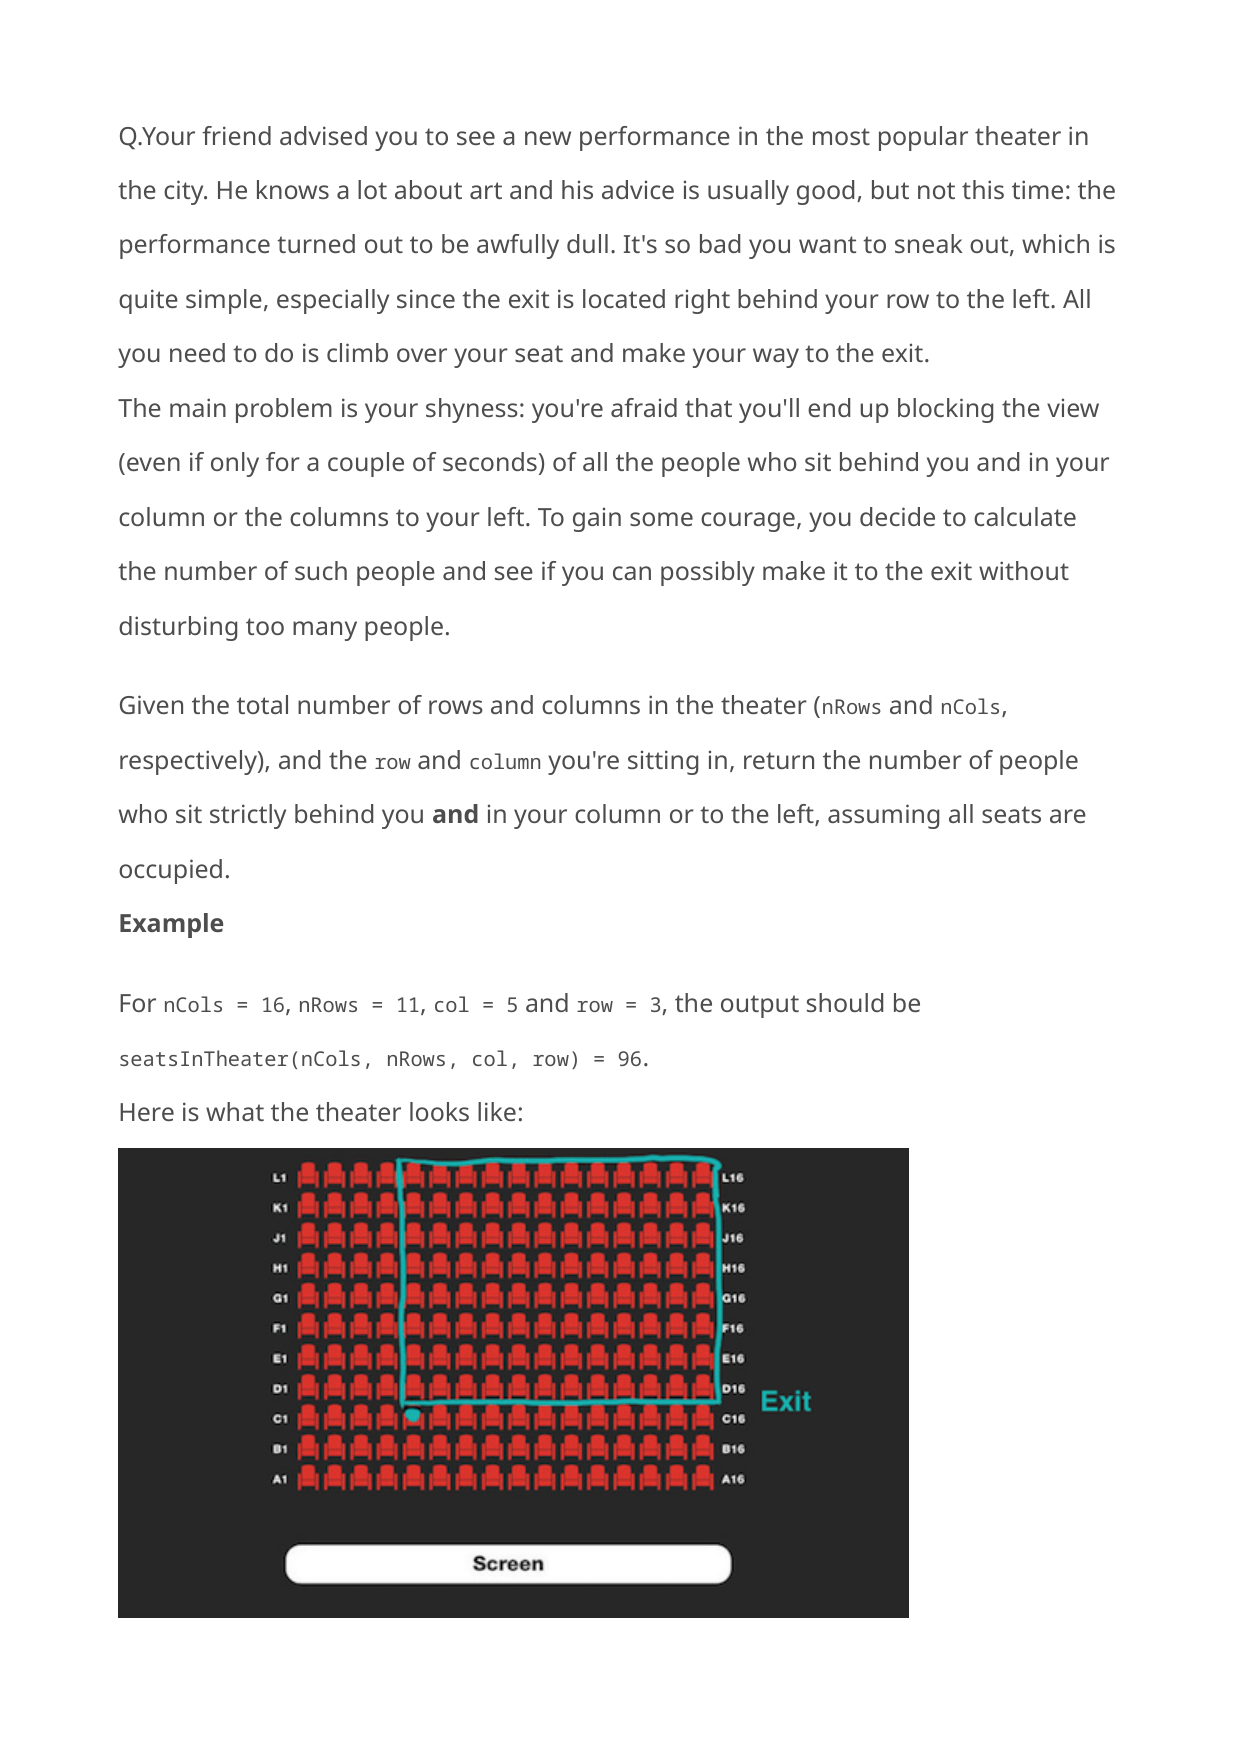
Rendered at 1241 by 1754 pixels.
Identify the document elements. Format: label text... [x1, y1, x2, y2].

text The main problem is your shyness: you're afraid that you'll end up blocking the view (even if only for a couple of seconds) of all the people who sit behind you and in your column or the columns to your left. To gain some courage, you decide to calculate the number of such people and see if you can possibly make it to the exit without disturbing too many people. [118, 391, 1122, 642]
picture [118, 1148, 909, 1618]
text Q.Your friend advised you to see a new performance in the most popular theater in the city. He knows a lot about art and his advice is usually good, but not this time: the performance turned out to be awfully dull. It's so bad you want to sneak out, which is quite simple, especially since the exit is located right behind your row to the left. All you need to do is climb over your seat and make your way to the exit. [118, 118, 1122, 370]
text Given the total number of rows and columns in the theater (nRows and nCols, respectively), and the row and column you're sitting in, return the number of people who sit strictly behind you and in your column or to the left, assuming all seats are occupied. [118, 688, 1122, 885]
text Here is what the theater looks like: [118, 1094, 1122, 1617]
text For nCols = 16, nRows = 11, col = 5 and row = 3, the output should be seatsInTheater(nCols, nRows, col, row) = 96. [118, 985, 1122, 1074]
text Example [118, 906, 1122, 940]
